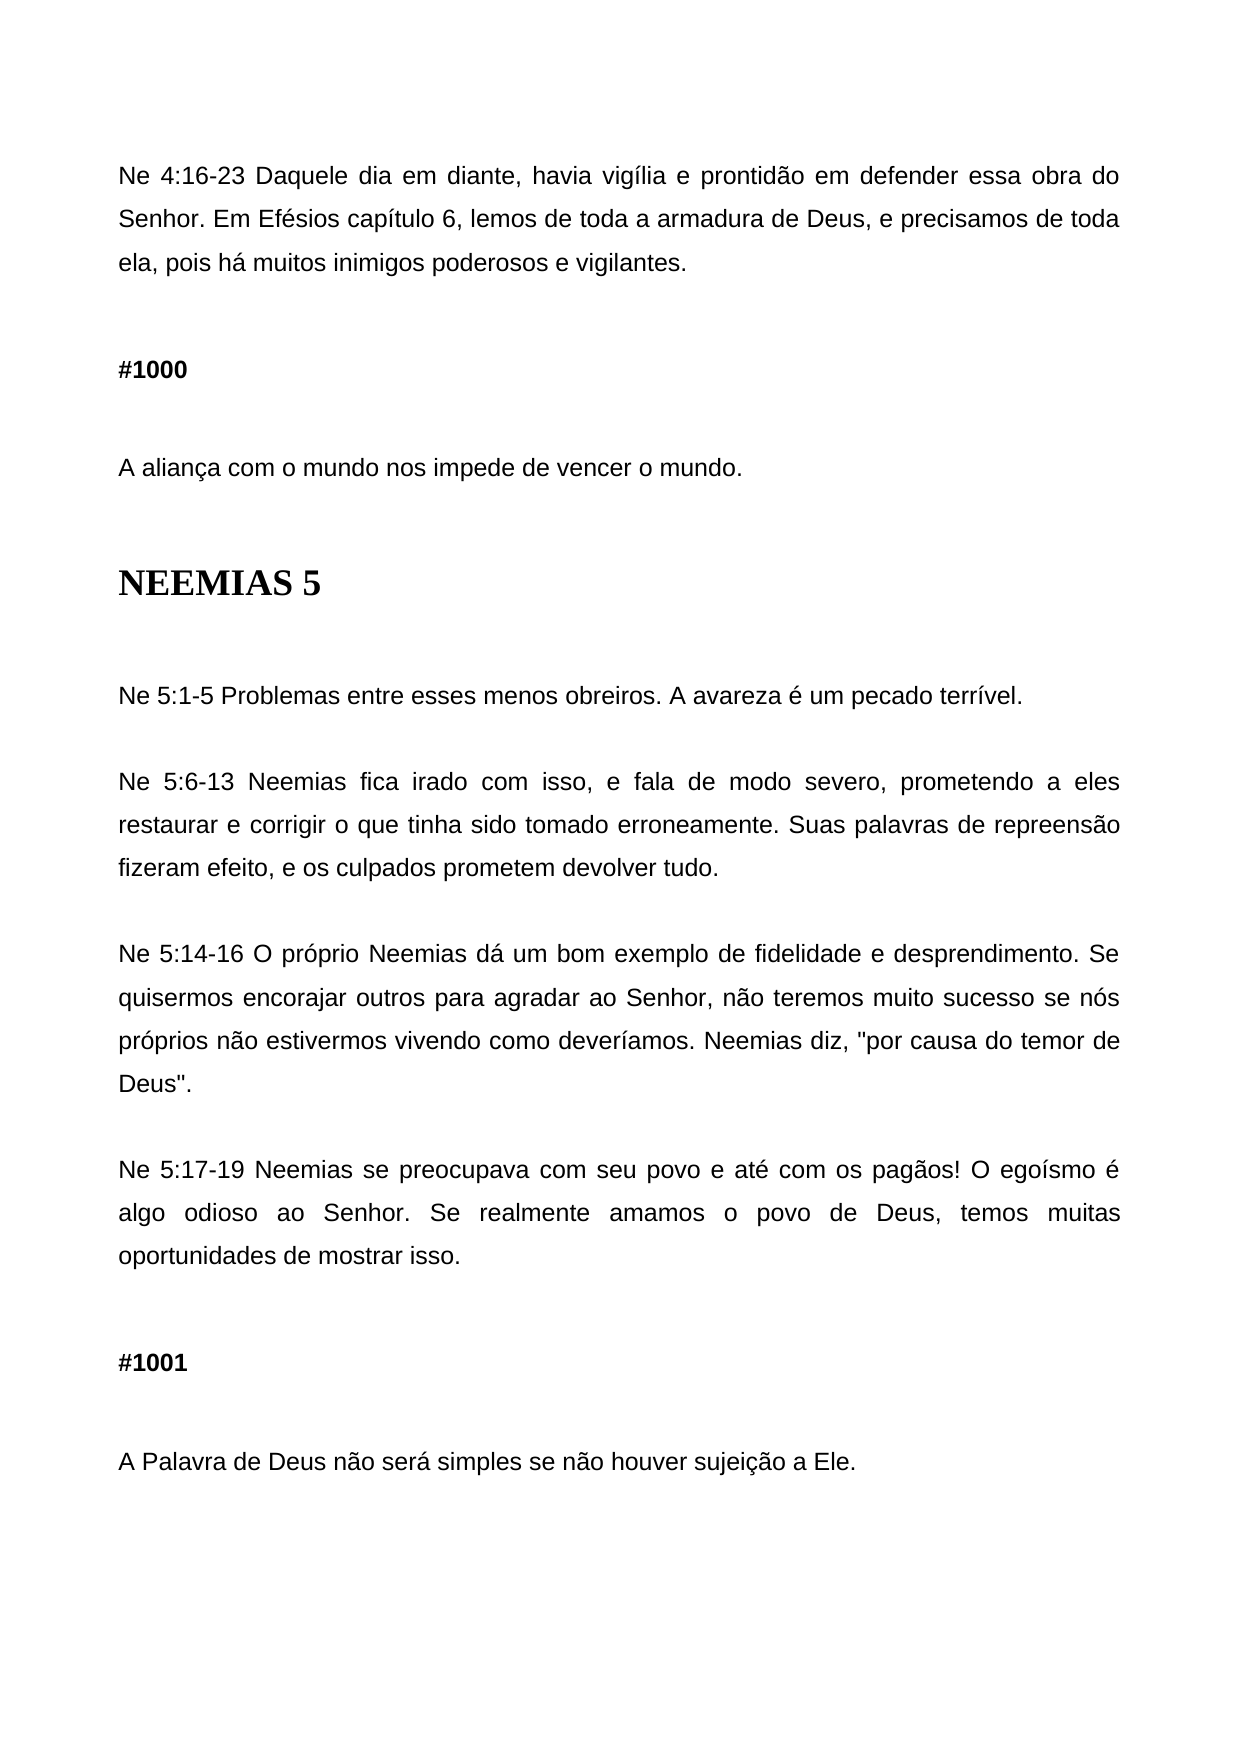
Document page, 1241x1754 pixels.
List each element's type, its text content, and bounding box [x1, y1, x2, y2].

text A Palavra de Deus não será simples se não houver sujeição a Ele. [118, 1447, 1122, 1476]
subtitle #1001 [118, 1348, 1122, 1377]
subtitle #1000 [118, 354, 1122, 383]
text Ne 5:1-5 Problemas entre esses menos obreiros. A avareza é um pecado terrível. [118, 681, 1122, 709]
text Ne 5:6-13 Neemias fica irado com isso, e fala de modo severo, prometendo a eles restaurar e corrigir o que tinha sido tomado erroneamente. Suas palavras de repreensão fizeram efeito, e os culpados prometem devolver tudo. [118, 767, 1122, 882]
text Ne 5:14-16 O próprio Neemias dá um bom exemplo de fidelidade e desprendimento. Se quisermos encorajar outros para agradar ao Senhor, não teremos muito sucesso se nós próprios não estivermos vivendo como deveríamos. Neemias diz, "por causa do temor de Deus". [118, 939, 1122, 1098]
subtitle NEEMIAS 5 [118, 560, 1122, 603]
text Ne 5:17-19 Neemias se preocupava com seu povo e até com os pagãos! O egoísmo é algo odioso ao Senhor. Se realmente amamos o povo de Deus, temos muitas oportunidades de mostrar isso. [118, 1155, 1122, 1270]
text A aliança com o mundo nos impede de vencer o mundo. [118, 453, 1122, 482]
text Ne 4:16-23 Daquele dia em diante, havia vigília e prontidão em defender essa obra do Senhor. Em Efésios capítulo 6, lemos de toda a armadura de Deus, e precisamos de toda ela, pois há muitos inimigos poderosos e vigilantes. [118, 161, 1122, 276]
